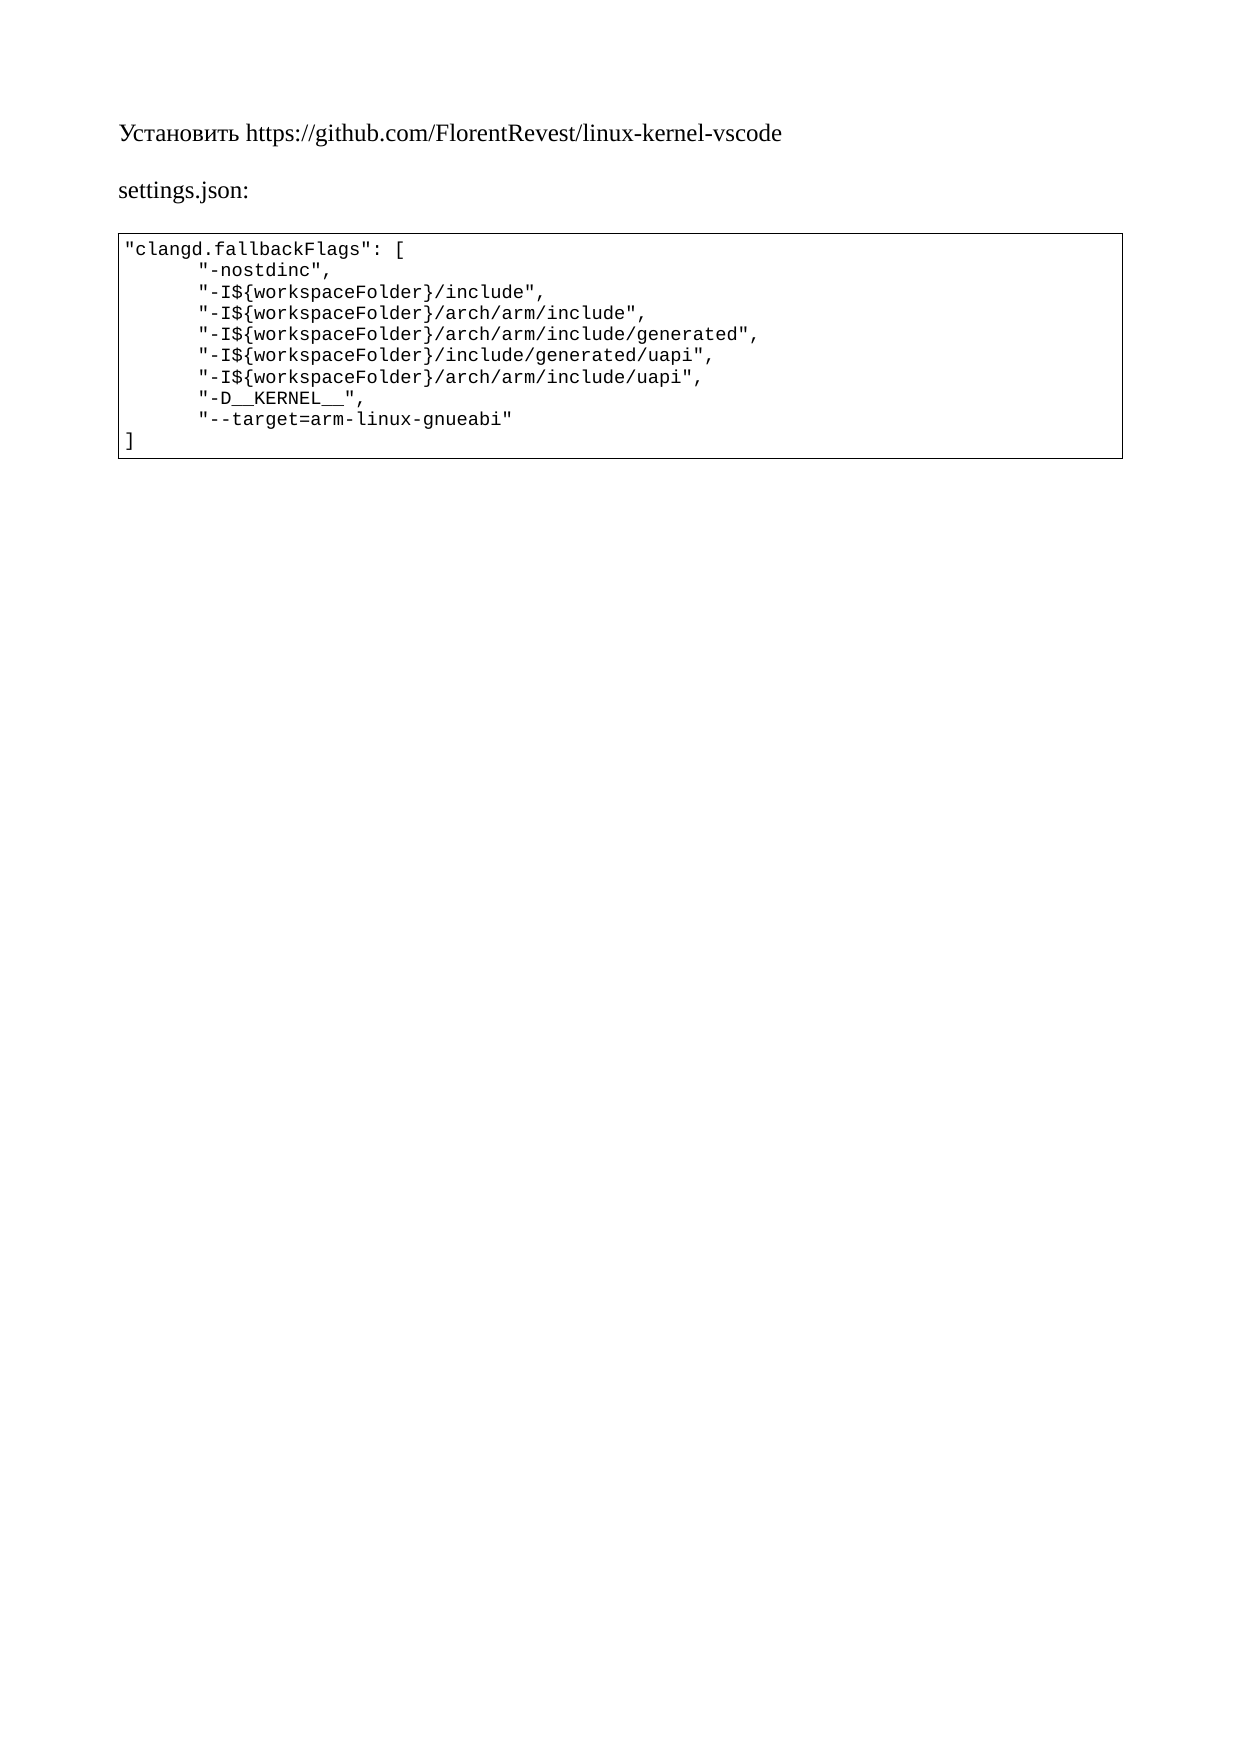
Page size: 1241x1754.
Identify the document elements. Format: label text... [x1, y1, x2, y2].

table_header "clangd.fallbackFlags": [ "-nostdinc", "-I${workspaceFolder}/include", "-I${workspaceFolder}/arch/arm/include", "-I${workspaceFolder}/arch/arm/include/generated", "-I${workspaceFolder}/include/generated/uapi", "-I${workspaceFolder}/arch/arm/include/uapi", "-D__KERNEL__", "--target=arm-linux-gnueabi" ] [119, 234, 1122, 458]
text Установить https://github.com/FlorentRevest/linux-kernel-vscode [118, 118, 1122, 147]
text settings.json: [118, 176, 1122, 233]
